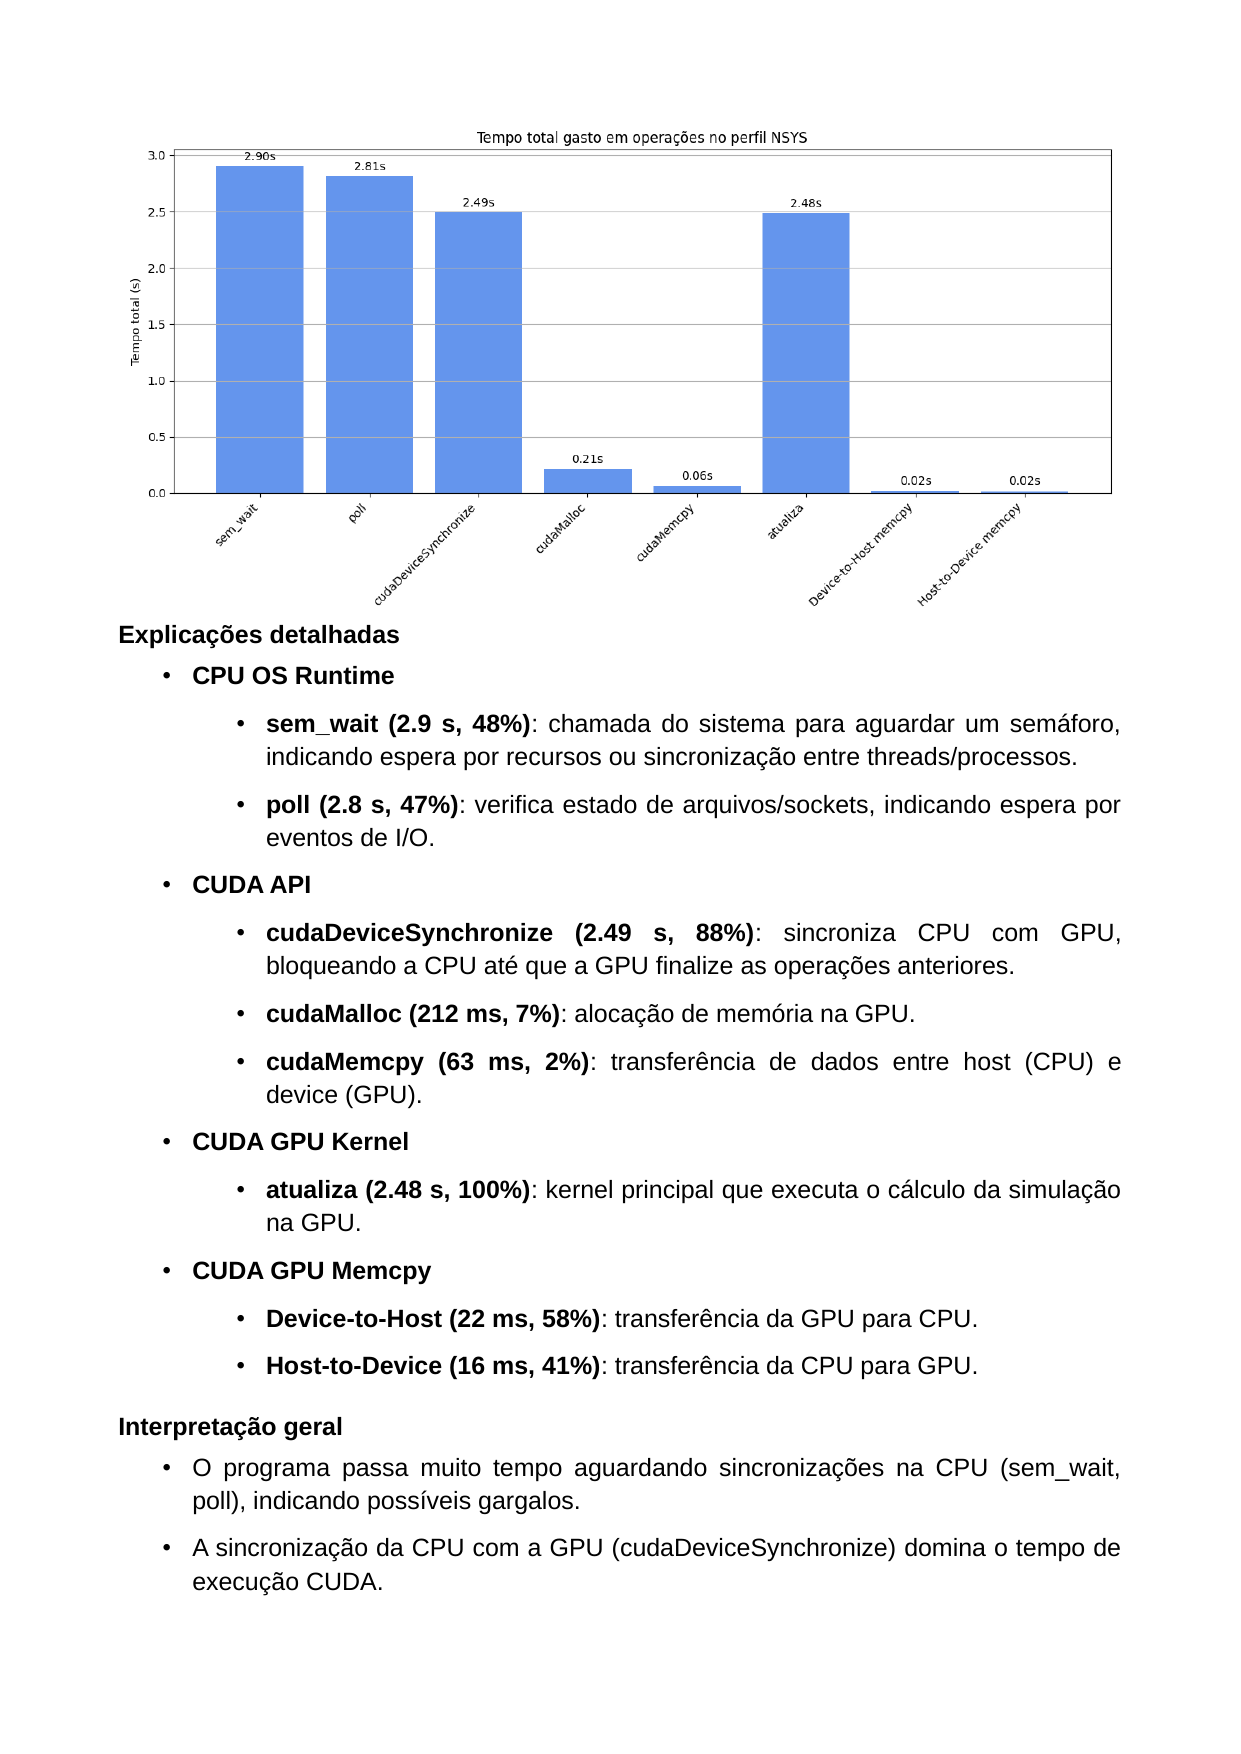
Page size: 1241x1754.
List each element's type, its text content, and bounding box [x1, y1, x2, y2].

list CUDA GPU Memcpy [162, 1256, 1122, 1285]
list O programa passa muito tempo aguardando sincronizações na CPU (sem_wait, poll), indicando possíveis gargalos. [162, 1453, 1122, 1514]
list cudaMemcpy (63 ms, 2%): transferência de dados entre host (CPU) e device (GPU). [236, 1047, 1122, 1108]
list Host-to-Device (16 ms, 41%): transferência da CPU para GPU. [236, 1351, 1122, 1380]
list poll (2.8 s, 47%): verifica estado de arquivos/sockets, indicando espera por eventos de I/O. [236, 790, 1122, 852]
list cudaDeviceSynchronize (2.49 s, 88%): sincroniza CPU com GPU, bloqueando a CPU até que a GPU finalize as operações anteriores. [236, 918, 1122, 980]
list Device-to-Host (22 ms, 58%): transferência da GPU para CPU. [236, 1303, 1122, 1332]
list atualiza (2.48 s, 100%): kernel principal que executa o cálculo da simulação na GPU. [236, 1175, 1122, 1237]
list CPU OS Runtime [162, 661, 1122, 690]
list cudaMalloc (212 ms, 7%): alocação de memória na GPU. [236, 999, 1122, 1028]
picture [118, 118, 1123, 621]
list CUDA API [162, 871, 1122, 899]
subtitle Explicações detalhadas [118, 621, 1122, 649]
list CUDA GPU Kernel [162, 1127, 1122, 1156]
subtitle Interpretação geral [118, 1411, 1122, 1440]
list A sincronização da CPU com a GPU (cudaDeviceSynchronize) domina o tempo de execução CUDA. [162, 1533, 1122, 1595]
list sem_wait (2.9 s, 48%): chamada do sistema para aguardar um semáforo, indicando espera por recursos ou sincronização entre threads/processos. [236, 709, 1122, 771]
